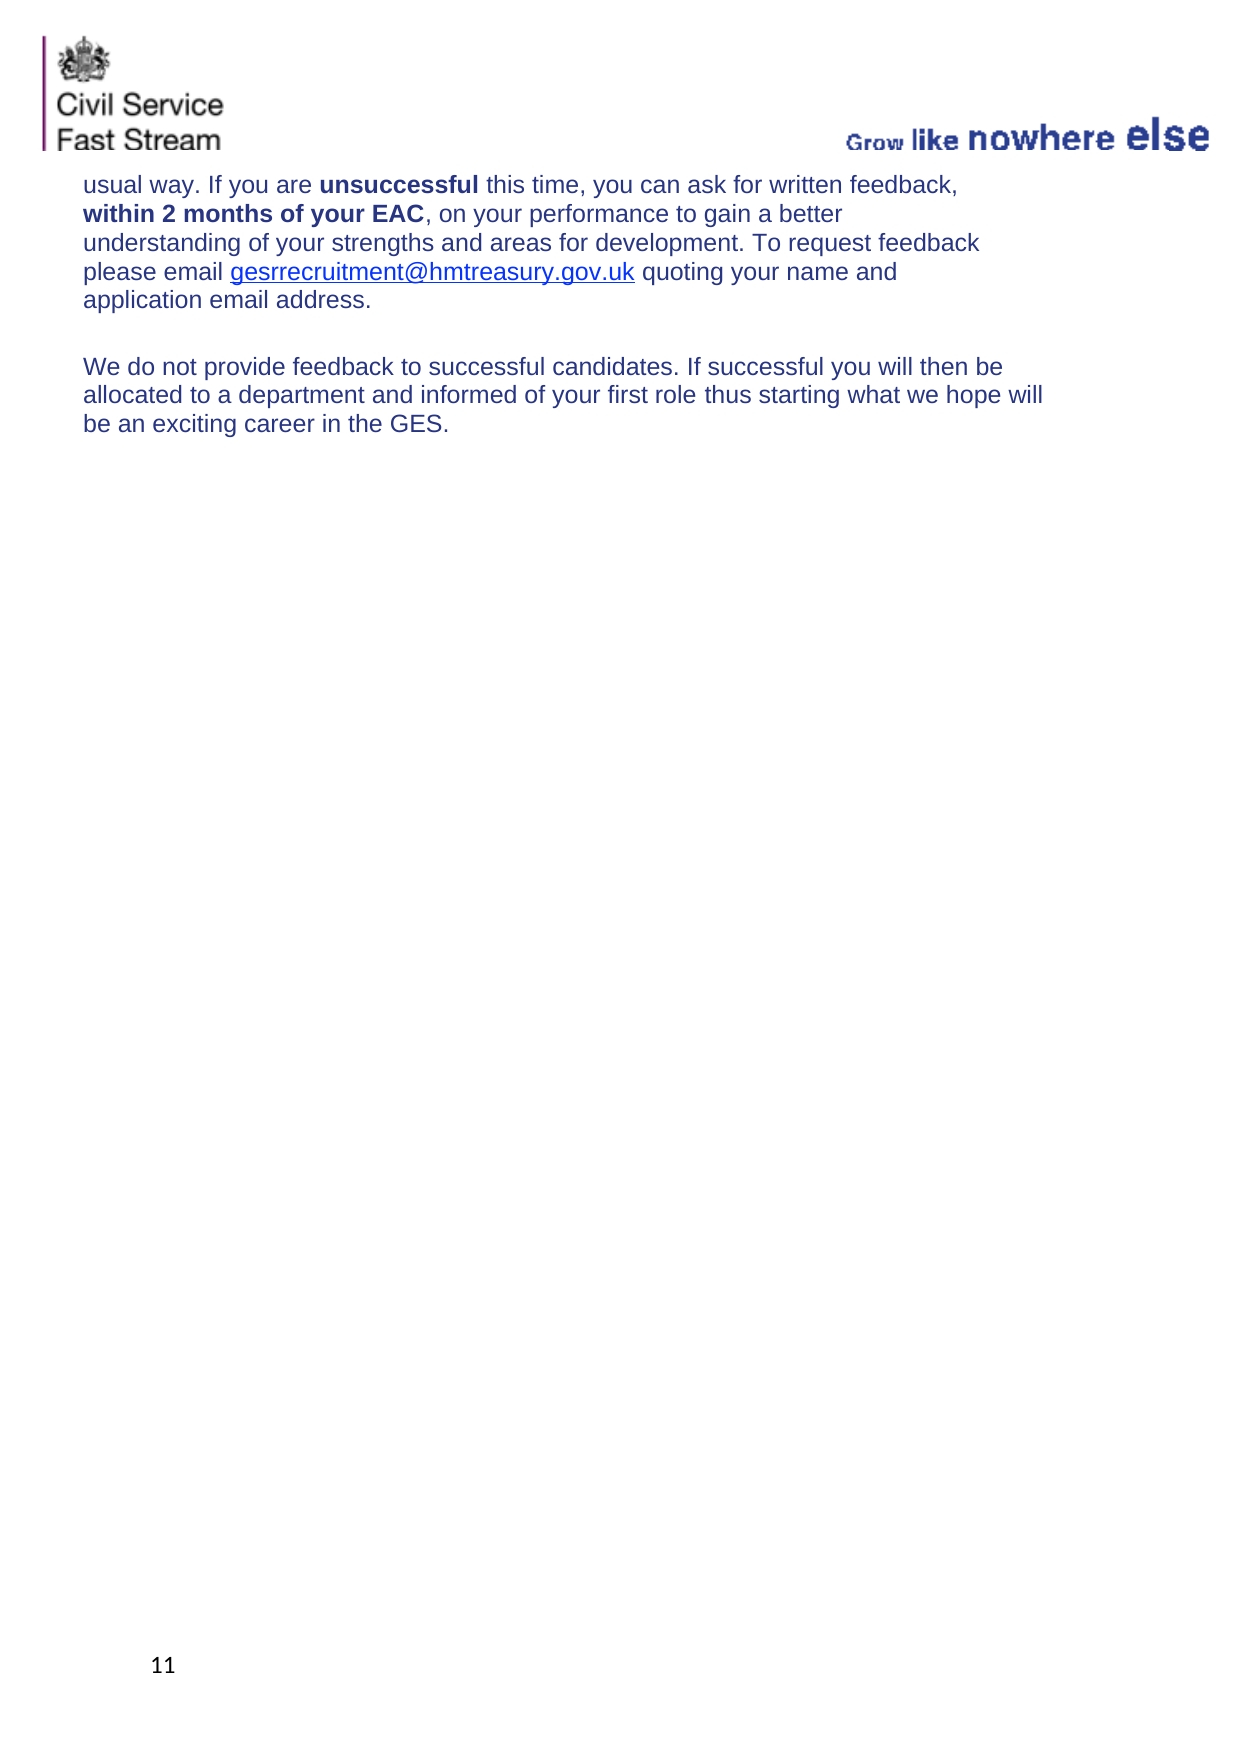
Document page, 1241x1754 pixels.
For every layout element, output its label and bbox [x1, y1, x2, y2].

table_cell [74, 451, 1167, 498]
